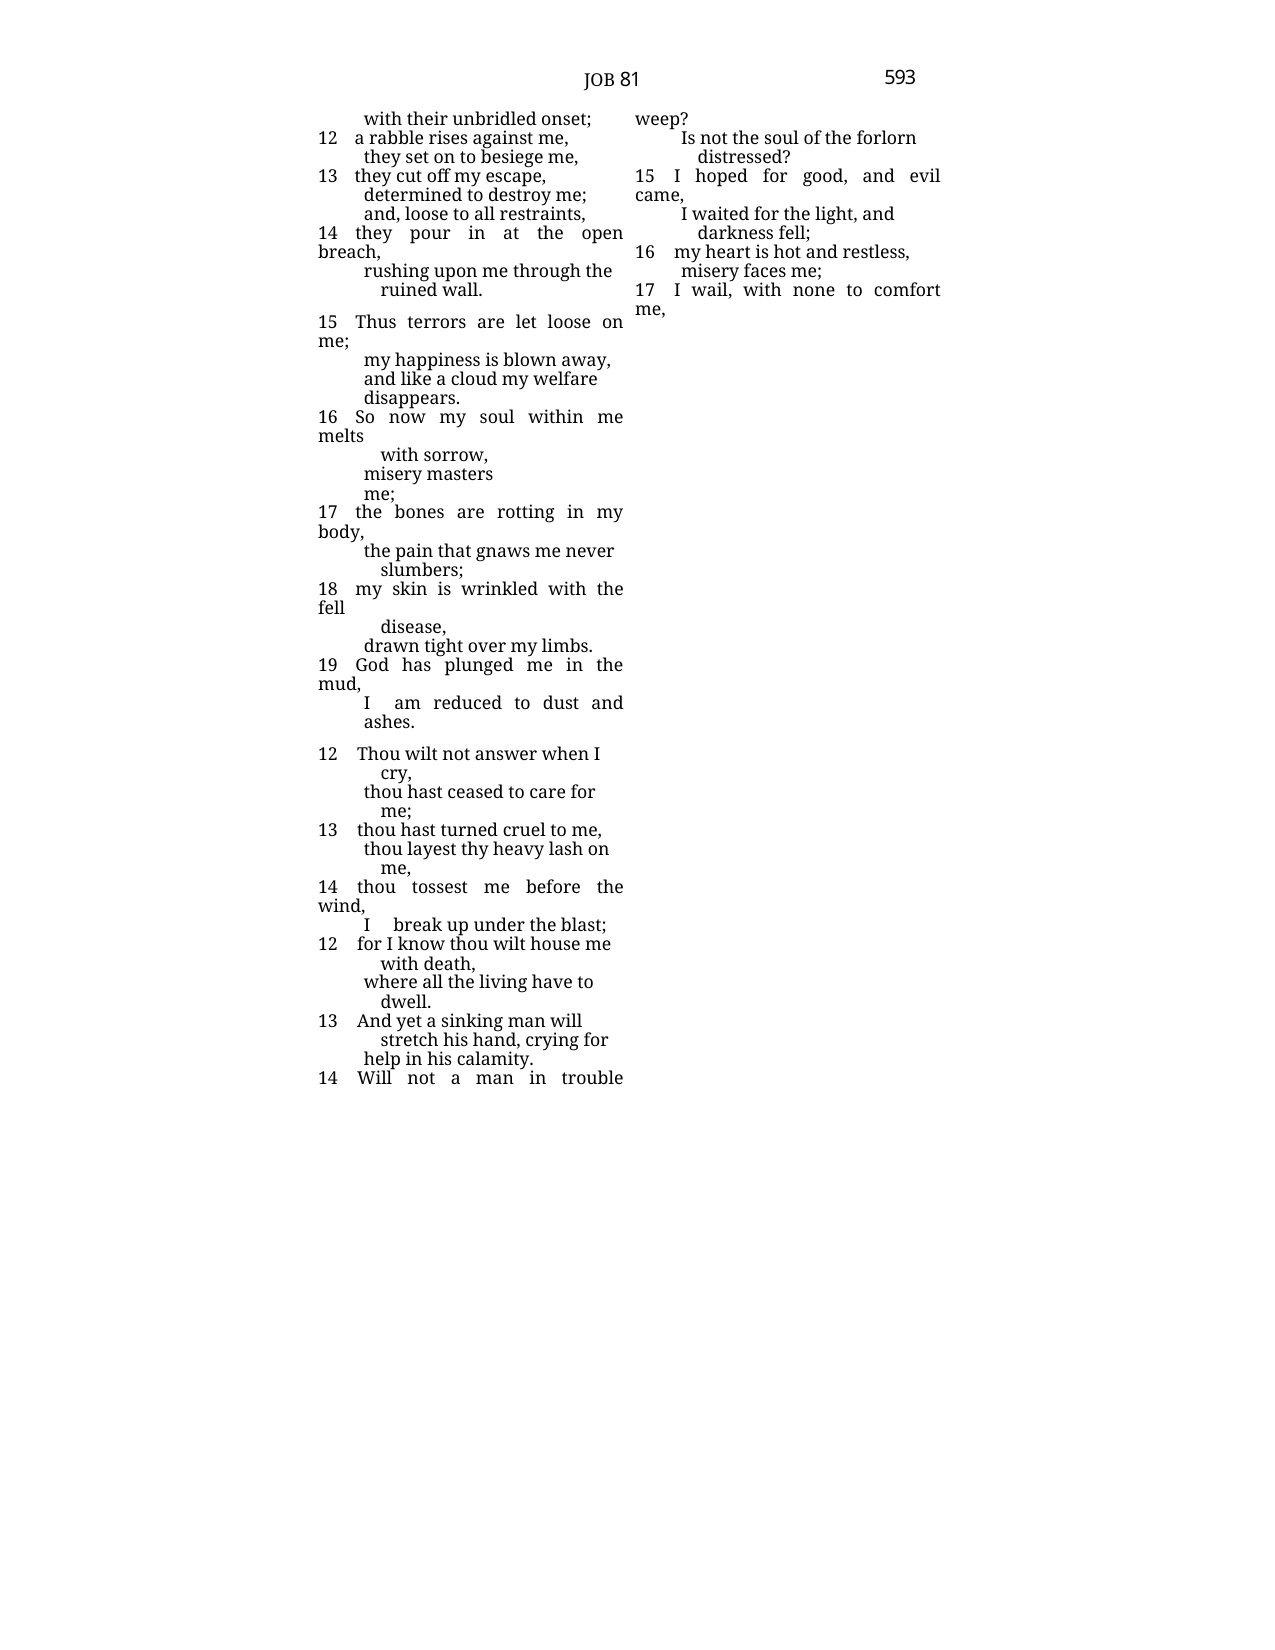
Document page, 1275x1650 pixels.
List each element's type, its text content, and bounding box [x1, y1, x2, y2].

list my heart is hot and restless, [635, 243, 941, 262]
list am reduced to dust and ashes. [364, 694, 624, 732]
text determined to destroy me; and, loose to all restraints, [364, 186, 624, 224]
list Thus terrors are let loose on me; [318, 313, 624, 351]
subtitle JOB 81 [301, 71, 922, 91]
list Thou wilt not answer when I [318, 745, 624, 764]
list weep? [635, 110, 941, 129]
text me; [364, 802, 624, 821]
text the pain that gnaws me never slumbers; [364, 542, 624, 580]
text I waited for the light, and darkness fell; [681, 205, 941, 243]
list they cut off my escape, [318, 167, 624, 186]
text they set on to besiege me, [364, 148, 624, 167]
text 593 [884, 69, 918, 88]
text my happiness is blown away, and like a cloud my welfare disappears. [364, 351, 624, 408]
text misery faces me; [681, 262, 941, 282]
text thou hast ceased to care for [364, 783, 624, 802]
text disease, [364, 618, 624, 637]
list my skin is wrinkled with the fell [318, 580, 624, 618]
list And yet a sinking man will [318, 1012, 624, 1031]
list a rabble rises against me, [318, 129, 624, 148]
text with death, [364, 955, 624, 974]
text thou layest thy heavy lash on me, [364, 840, 624, 878]
text drawn tight over my limbs. [364, 637, 624, 656]
list Will not a man in trouble [318, 1069, 624, 1088]
text stretch his hand, crying for help in his calamity. [364, 1031, 624, 1069]
list thou hast turned cruel to me, [318, 821, 624, 840]
list I wail, with none to comfort me, [635, 282, 941, 320]
text cry, [364, 764, 624, 783]
list I hoped for good, and evil came, [635, 167, 941, 205]
list the bones are rotting in my body, [318, 504, 624, 542]
text rushing upon me through the ruined wall. [364, 262, 624, 301]
list for I know thou wilt house me [318, 936, 624, 955]
text where all the living have to dwell. [364, 974, 624, 1012]
list break up under the blast; [364, 917, 624, 936]
text with their unbridled onset; [364, 110, 624, 129]
list God has plunged me in the mud, [318, 656, 624, 694]
list So now my soul within me melts [318, 408, 624, 447]
list they pour in at the open breach, [318, 224, 624, 262]
text Is not the soul of the forlorn distressed? [681, 129, 941, 167]
text with sorrow, misery masters me; [364, 447, 522, 504]
list thou tossest me before the wind, [318, 878, 624, 917]
